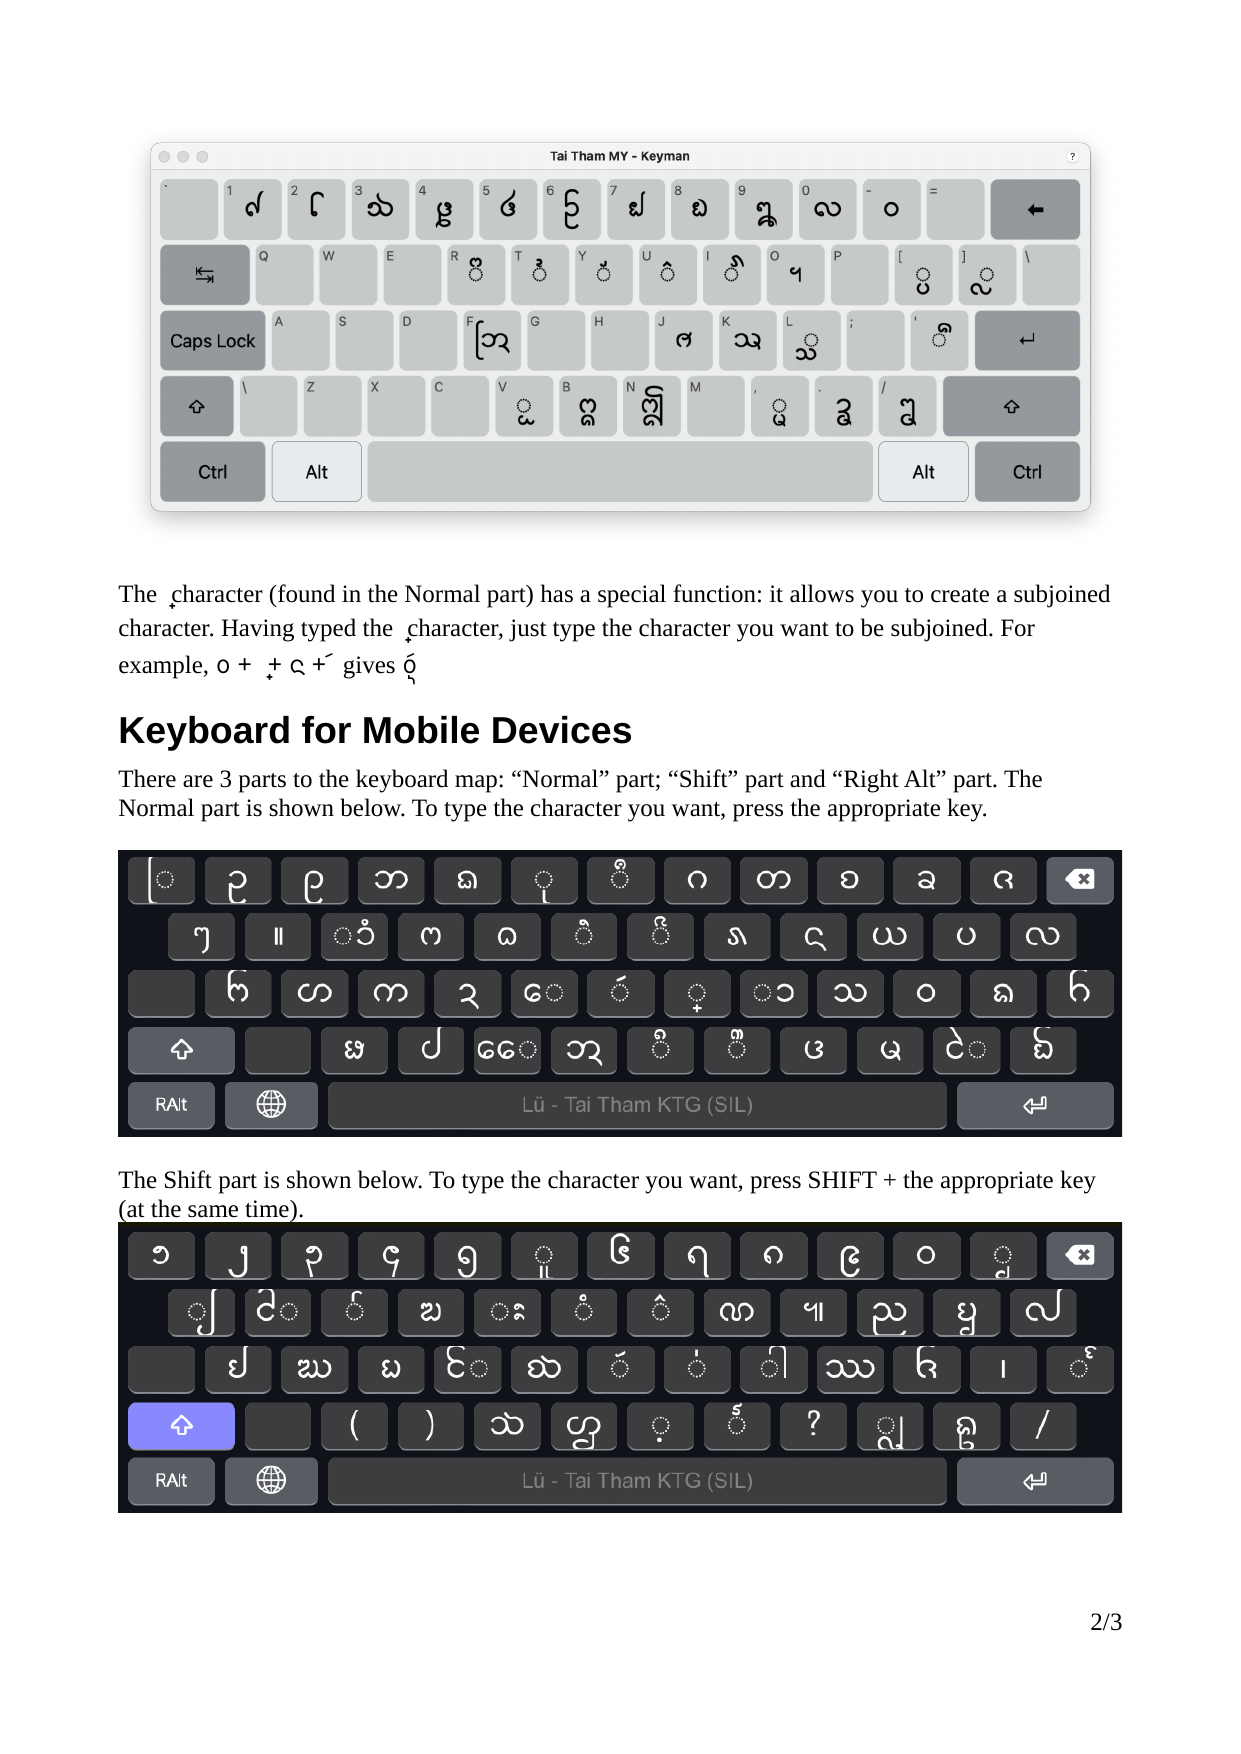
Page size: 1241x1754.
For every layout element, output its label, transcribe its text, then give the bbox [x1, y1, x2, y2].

subtitle Keyboard for Mobile Devices [118, 708, 1122, 751]
picture [118, 1222, 1123, 1513]
text The ᩠ character (found in the Normal part) has a special function: it allows you to create a subjoined character. Having typed the ᩠ character, just type the character you want to be subjoined. For example, ᩅ + ᩠ + ᨶ + ᩢ gives ᩅ᩠ᨶᩢ [118, 579, 1122, 683]
text There are 3 parts to the keyboard map: “Normal” part; “Shift” part and “Right Alt” part. The Normal part is shown below. To type the character you want, press the appropriate key. [118, 764, 1122, 821]
text The Shift part is shown below. To type the character you want, press SHIFT + the appropriate key (at the same time). [118, 1165, 1122, 1222]
picture [118, 850, 1123, 1137]
picture [118, 118, 1123, 551]
